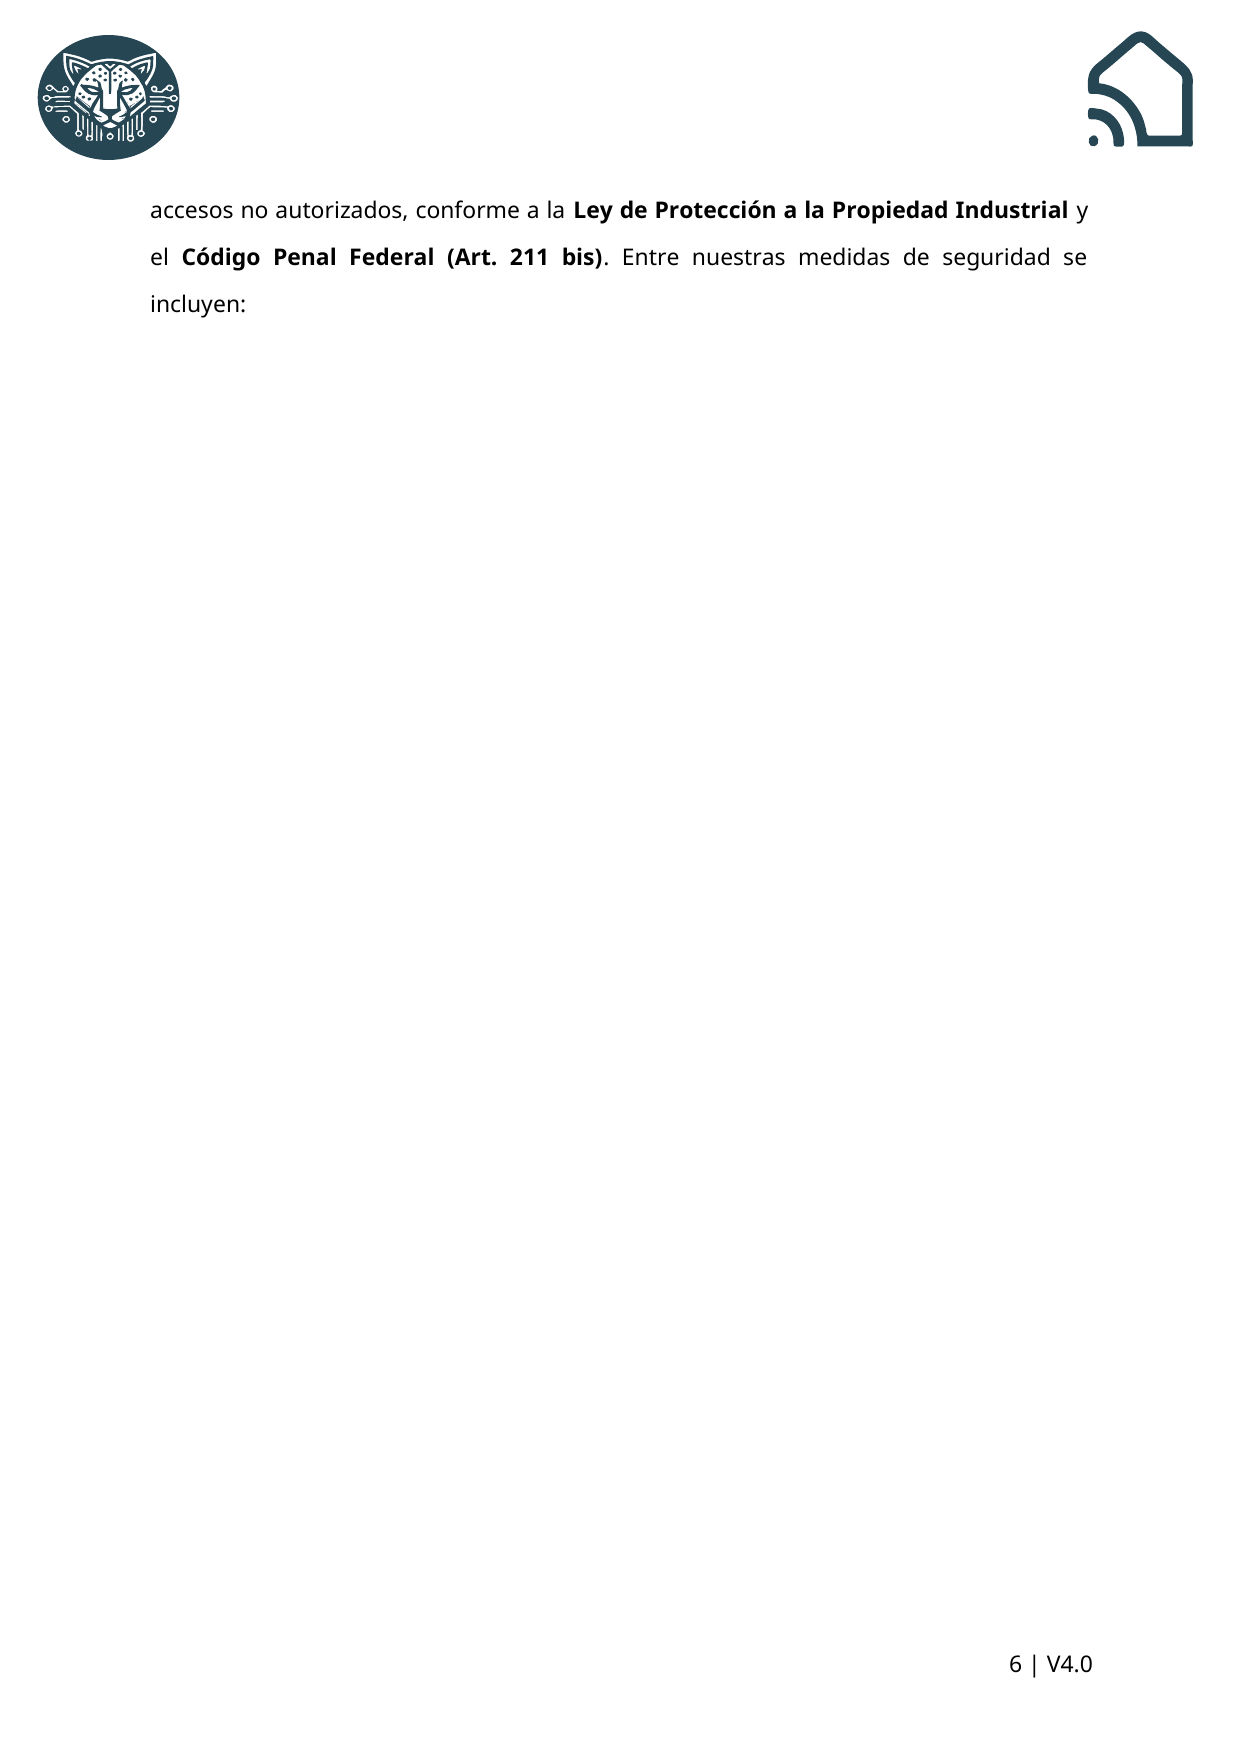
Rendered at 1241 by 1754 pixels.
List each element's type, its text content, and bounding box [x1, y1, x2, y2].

text accesos no autorizados, conforme a la Ley de Protección a la Propiedad Industrial y el Código Penal Federal (Art. 211 bis). Entre nuestras medidas de seguridad se incluyen: [150, 194, 1088, 319]
